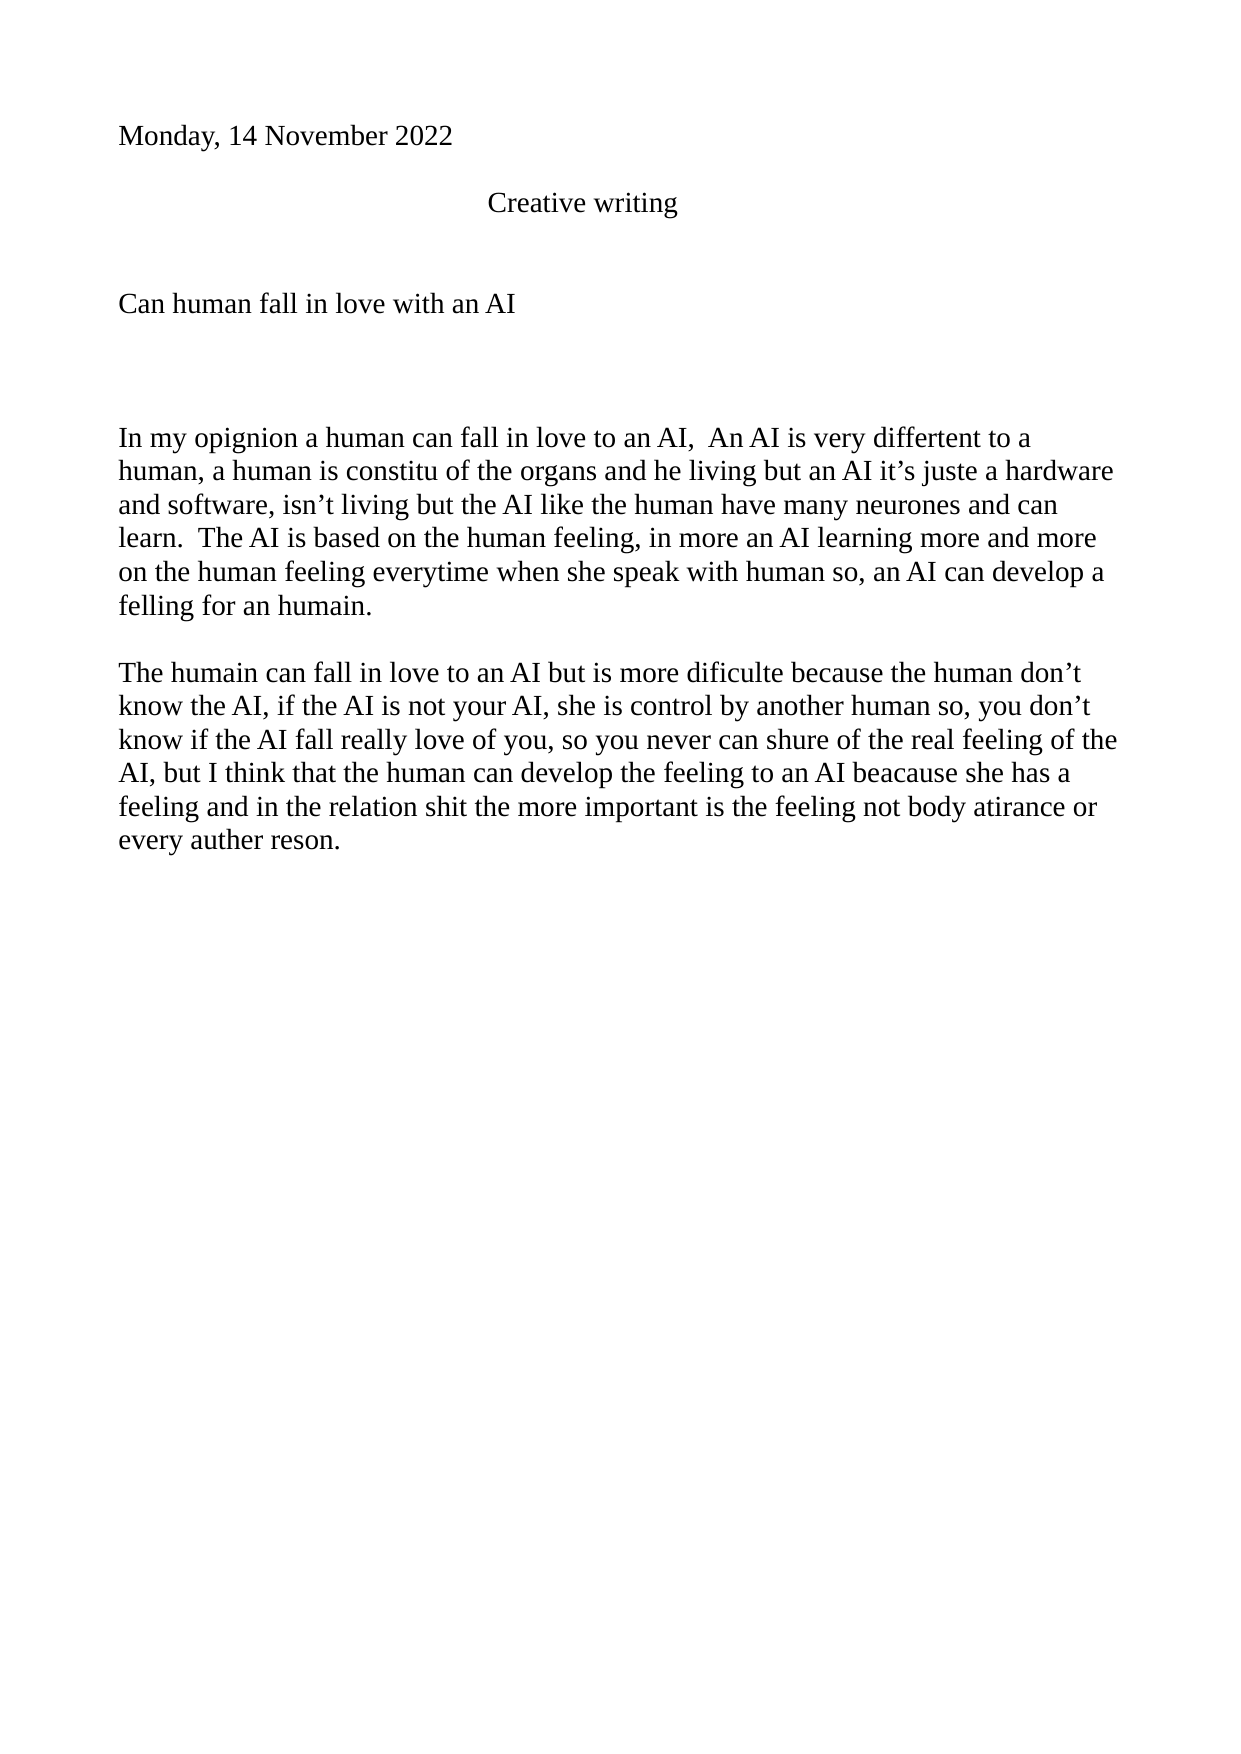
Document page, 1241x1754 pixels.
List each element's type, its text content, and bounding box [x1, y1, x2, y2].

text Creative writing [118, 185, 1122, 219]
text The humain can fall in love to an AI but is more dificulte because the human don’t know the AI, if the AI is not your AI, she is control by another human so, you don’t know if the AI fall really love of you, so you never can shure of the real feeling of the AI, but I think that the human can develop the feeling to an AI beacause she has a feeling and in the relation shit the more important is the feeling not body atirance or every auther reson. [118, 655, 1122, 856]
text Can human fall in love with an AI [118, 286, 1122, 319]
text In my opignion a human can fall in love to an AI, An AI is very differtent to a human, a human is constitu of the organs and he living but an AI it’s juste a hardware and software, isn’t living but the AI like the human have many neurones and can learn. The AI is based on the human feeling, in more an AI learning more and more on the human feeling everytime when she speak with human so, an AI can develop a felling for an humain. [118, 420, 1122, 621]
text Monday, 14 November 2022 [118, 118, 1122, 152]
